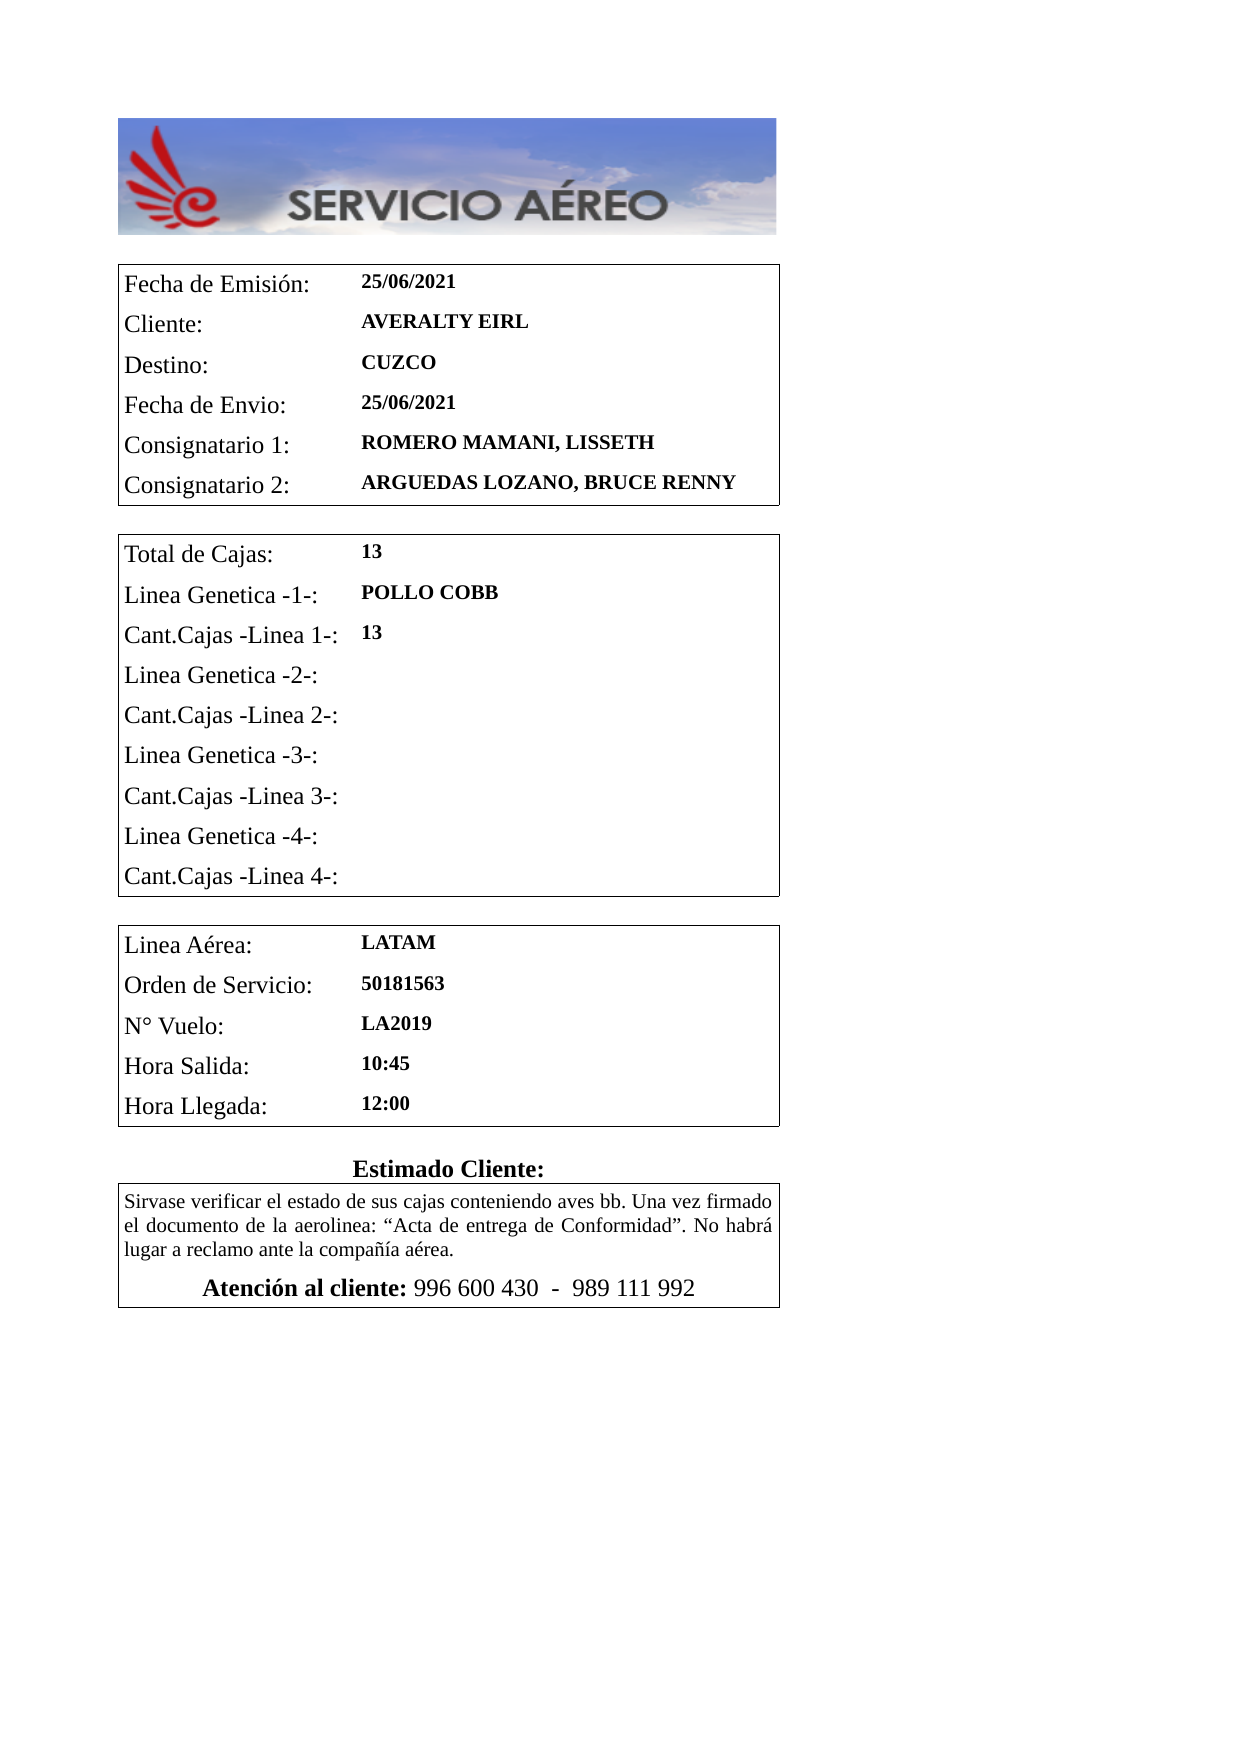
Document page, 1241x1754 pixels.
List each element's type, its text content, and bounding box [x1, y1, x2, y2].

table_cell LA2019 [356, 1005, 779, 1045]
table_cell ARGUEDAS LOZANO, BRUCE RENNY [356, 465, 779, 505]
table_cell [356, 897, 779, 924]
table_cell [356, 775, 779, 815]
table_cell Cant.Cajas -Linea 4-: [119, 855, 356, 896]
table_cell Consignatario 1: [119, 424, 356, 464]
table_cell Orden de Servicio: [119, 965, 356, 1005]
table_cell Cant.Cajas -Linea 1-: [119, 614, 356, 654]
table_cell [356, 815, 779, 855]
table_cell Linea Genetica -3-: [119, 735, 356, 775]
table_cell ROMERO MAMANI, LISSETH [356, 424, 779, 464]
table_cell Linea Genetica -4-: [119, 815, 356, 855]
picture [118, 118, 777, 235]
table_cell Linea Genetica -1-: [119, 574, 356, 614]
table_cell AVERALTY EIRL [356, 304, 779, 344]
table_cell [356, 855, 779, 896]
table_cell [356, 695, 779, 735]
table_cell Linea Aérea: [119, 926, 356, 965]
table_cell Sirvase verificar el estado de sus cajas conteniendo aves bb. Una vez firmado el documento de la aerolinea: “Acta de entrega de Conformidad”. No habrá lugar a reclamo ante la compañía aérea. [119, 1184, 779, 1267]
table_header Fecha de Emisión: [119, 265, 356, 304]
table_cell Cant.Cajas -Linea 2-: [119, 695, 356, 735]
table_cell [118, 897, 356, 924]
table_cell [356, 735, 779, 775]
table_cell N° Vuelo: [119, 1005, 356, 1045]
table_cell 10:45 [356, 1045, 779, 1085]
table_cell Total de Cajas: [119, 535, 356, 574]
table_cell Hora Llegada: [119, 1085, 356, 1126]
table_cell 12:00 [356, 1085, 779, 1126]
table_cell 13 [356, 535, 779, 574]
table_cell Destino: [119, 344, 356, 384]
table_cell Estimado Cliente: [118, 1127, 779, 1183]
table_cell POLLO COBB [356, 574, 779, 614]
table_cell [118, 506, 356, 534]
table_cell Fecha de Envio: [119, 384, 356, 424]
table_cell Cant.Cajas -Linea 3-: [119, 775, 356, 815]
table_cell Linea Genetica -2-: [119, 654, 356, 694]
table_cell Cliente: [119, 304, 356, 344]
table_cell [356, 654, 779, 694]
table_cell CUZCO [356, 344, 779, 384]
table_cell [356, 506, 779, 534]
table_header 25/06/2021 [356, 265, 779, 304]
table_cell Consignatario 2: [119, 465, 356, 505]
table_cell Atención al cliente: 996 600 430 - 989 111 992 [119, 1267, 779, 1307]
table_cell 50181563 [356, 965, 779, 1005]
table_cell 13 [356, 614, 779, 654]
table_cell LATAM [356, 926, 779, 965]
table_cell Hora Salida: [119, 1045, 356, 1085]
table_cell 25/06/2021 [356, 384, 779, 424]
